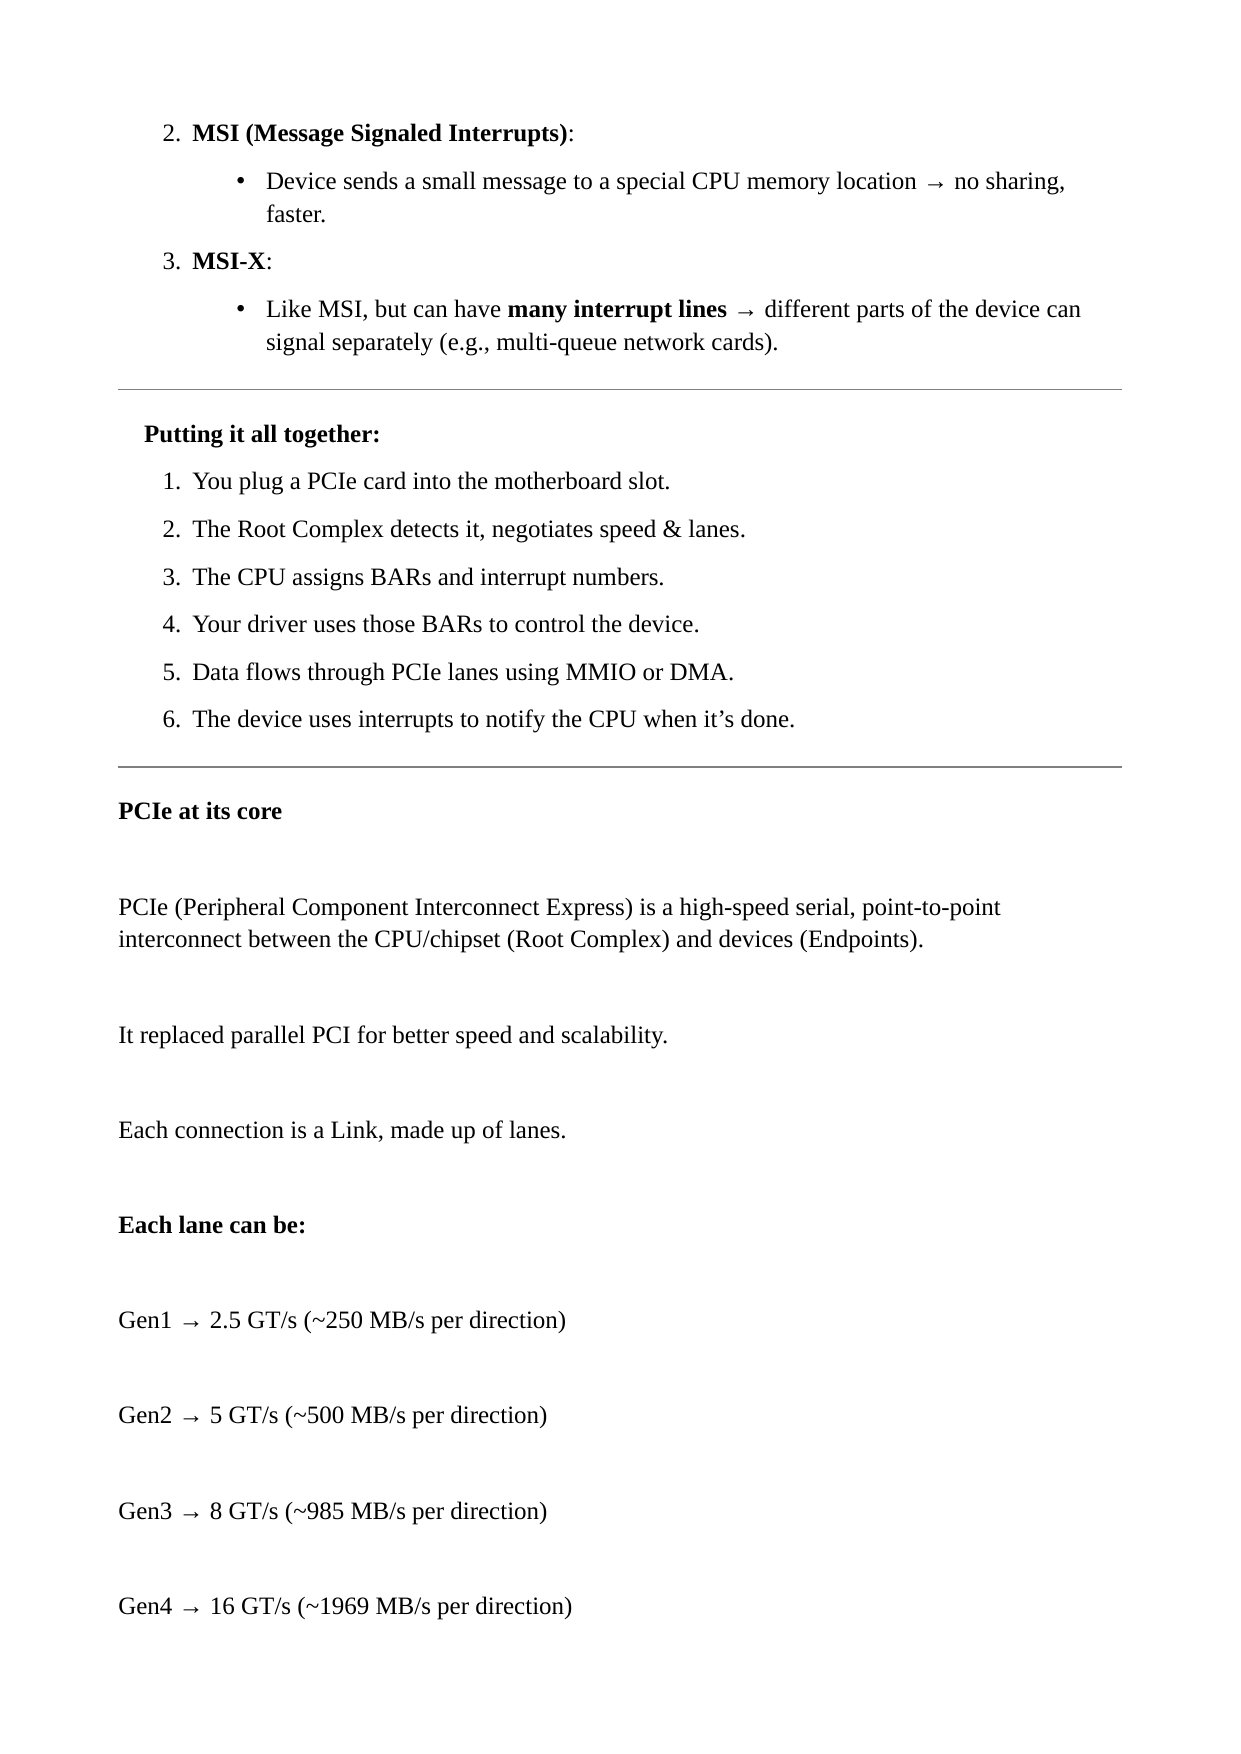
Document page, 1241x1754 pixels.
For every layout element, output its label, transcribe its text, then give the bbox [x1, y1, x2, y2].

text Gen1 → 2.5 GT/s (~250 MB/s per direction) [118, 1305, 1122, 1334]
list MSI-X: [162, 246, 1122, 275]
list You plug a PCIe card into the motherboard slot. [162, 466, 1122, 495]
text PCIe (Peripheral Component Interconnect Express) is a high-speed serial, point-to-point interconnect between the CPU/chipset (Root Complex) and devices (Endpoints). [118, 892, 1122, 953]
text Gen4 → 16 GT/s (~1969 MB/s per direction) [118, 1591, 1122, 1620]
text Each connection is a Link, made up of lanes. [118, 1115, 1122, 1144]
list The device uses interrupts to notify the CPU when it’s done. [162, 704, 1122, 733]
text Gen2 → 5 GT/s (~500 MB/s per direction) [118, 1401, 1122, 1429]
list The CPU assigns BARs and interrupt numbers. [162, 562, 1122, 590]
list MSI (Message Signaled Interrupts): [162, 118, 1122, 147]
text It replaced parallel PCI for better speed and scalability. [118, 1020, 1122, 1048]
text Gen3 → 8 GT/s (~985 MB/s per direction) [118, 1496, 1122, 1524]
list Device sends a small message to a special CPU memory location → no sharing, faster. [236, 166, 1122, 227]
list Your driver uses those BARs to control the device. [162, 609, 1122, 638]
text 💡 Putting it all together: [118, 419, 1122, 448]
list The Root Complex detects it, negotiates speed & lanes. [162, 514, 1122, 543]
text Each lane can be: [118, 1210, 1122, 1239]
list Like MSI, but can have many interrupt lines → different parts of the device can signal separately (e.g., multi-queue network cards). [236, 294, 1122, 356]
list Data flows through PCIe lanes using MMIO or DMA. [162, 657, 1122, 686]
text PCIe at its core [118, 796, 1122, 825]
